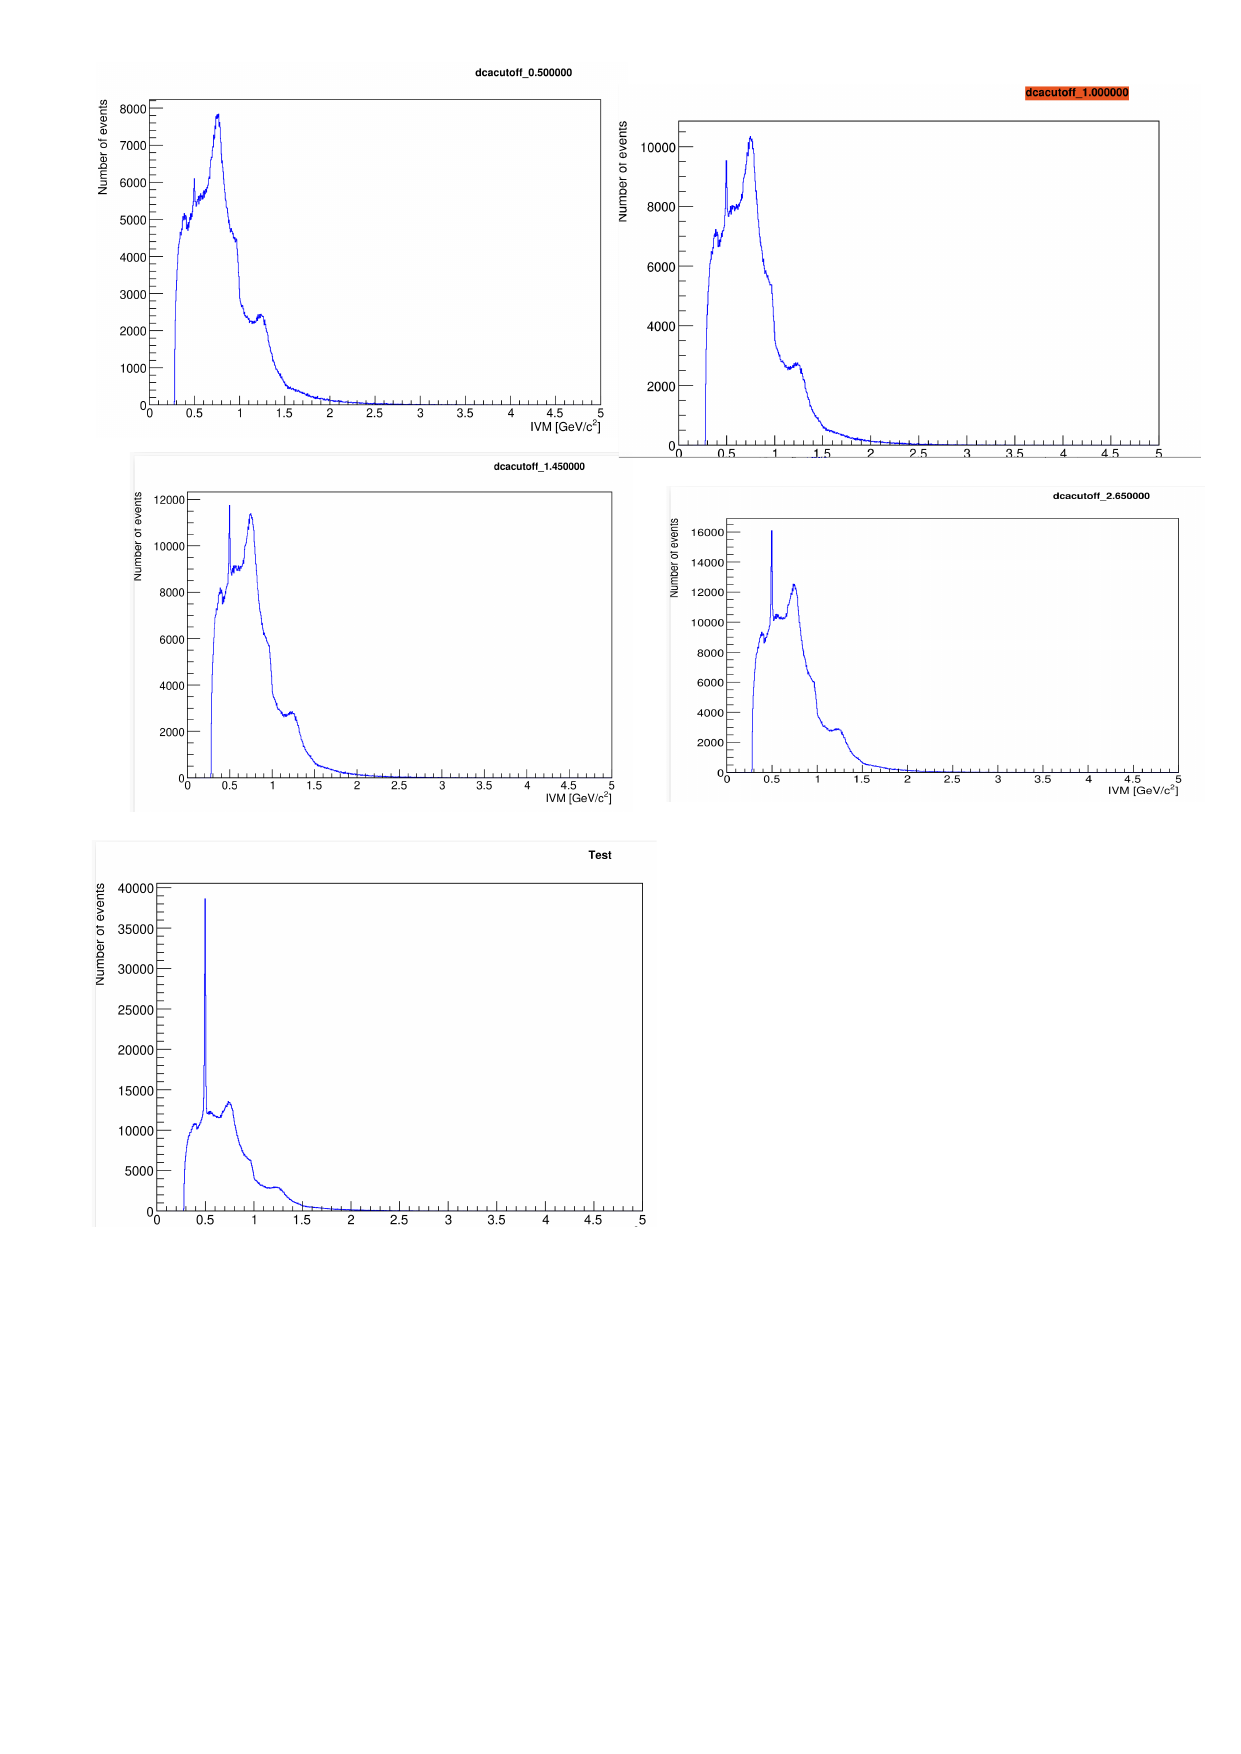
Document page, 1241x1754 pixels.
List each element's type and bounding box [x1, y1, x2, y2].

picture [91, 840, 657, 1227]
picture [96, 62, 1201, 812]
picture [666, 486, 1205, 802]
